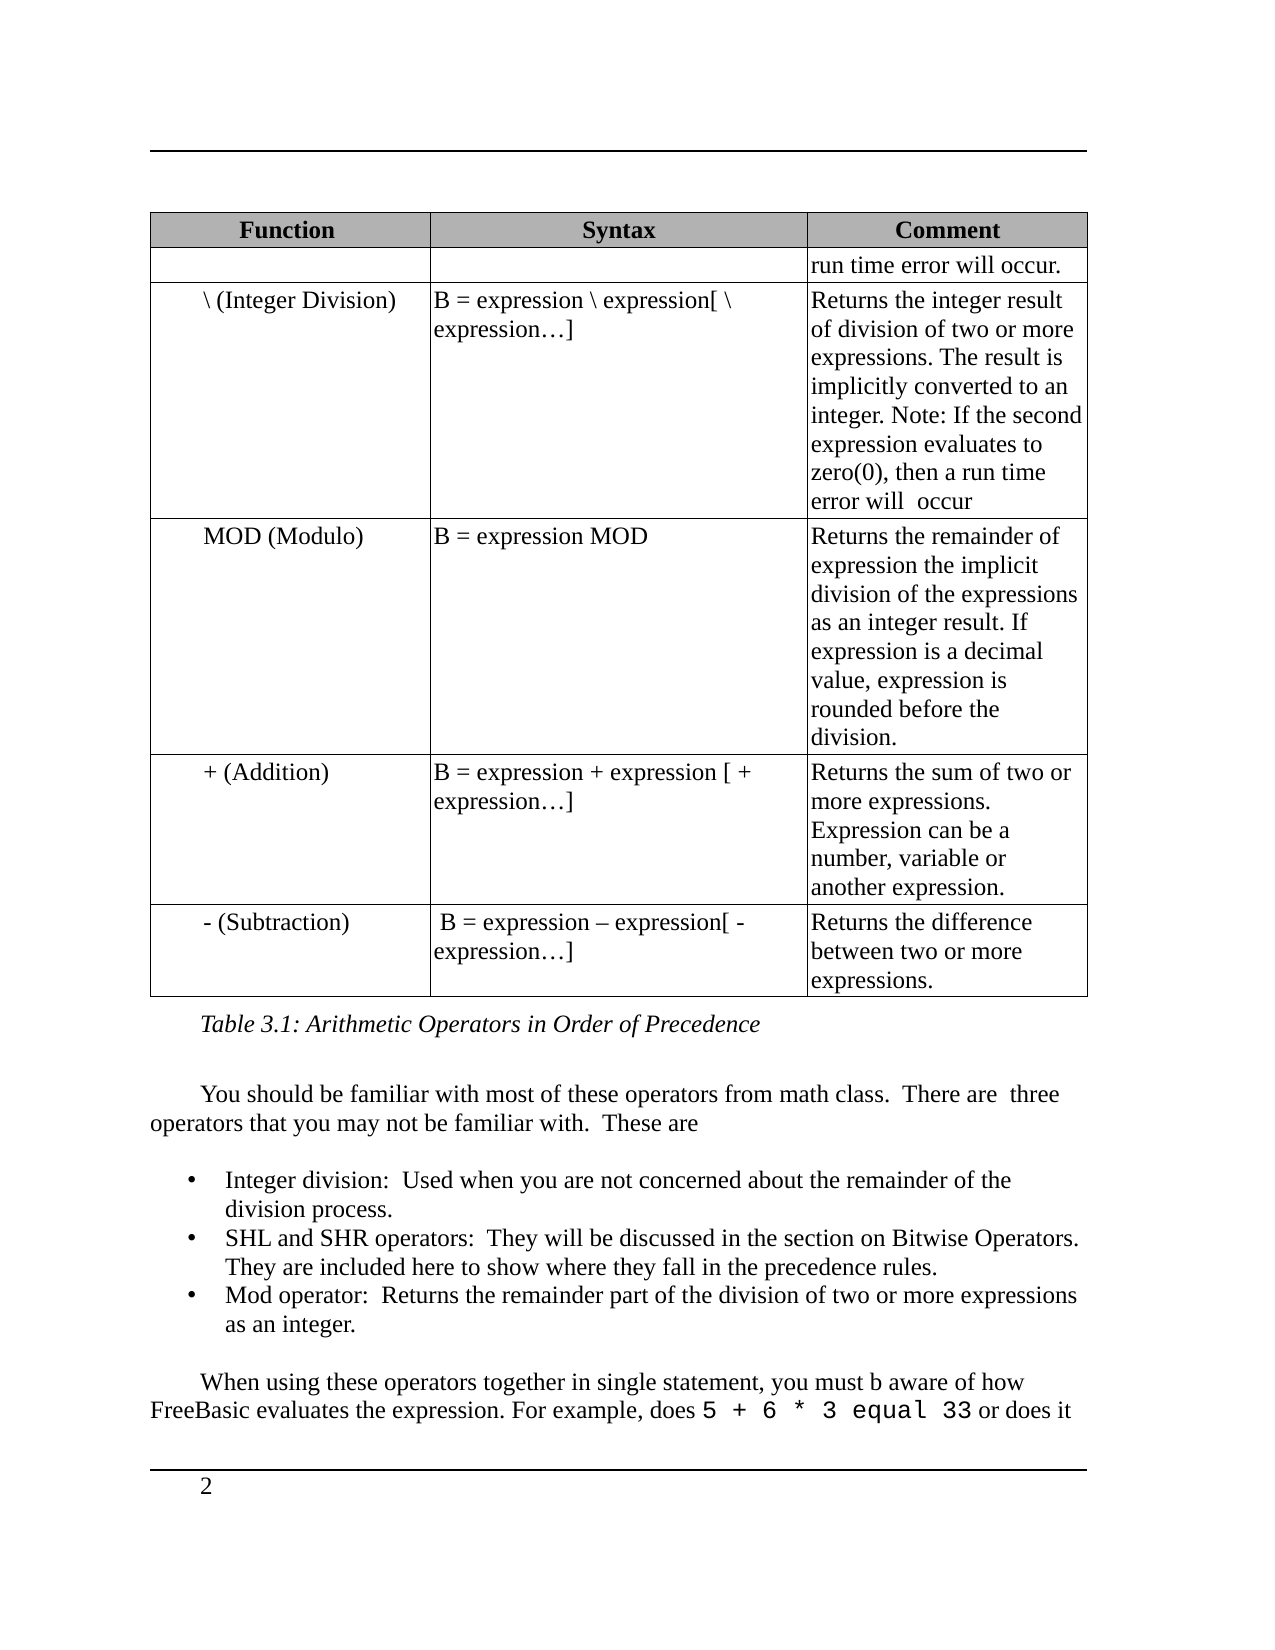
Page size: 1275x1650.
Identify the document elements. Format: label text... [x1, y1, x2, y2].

text When using these operators together in single statement, you must b aware of how FreeBasic evaluates the expression. For example, does 5 + 6 * 3 equal 33 or does it [150, 1367, 1087, 1426]
table_cell B = expression + expression [ + expression…] [431, 755, 807, 904]
table_cell MOD (Modulo) [151, 519, 430, 754]
table_header Function [151, 213, 430, 247]
list Mod operator: Returns the remainder part of the division of two or more expressions as an integer. [187, 1280, 1087, 1338]
table_cell - (Subtraction) [151, 905, 430, 996]
text Table 3.1: Arithmetic Operators in Order of Precedence [150, 1009, 1087, 1038]
table_cell Returns the integer result of division of two or more expressions. The result is implicitly converted to an integer. Note: If the second expression evaluates to zero(0), then a run time error will occur [808, 283, 1087, 518]
table_cell [151, 248, 430, 282]
table_cell + (Addition) [151, 755, 430, 904]
table_cell B = expression \ expression[ \ expression…] [431, 283, 807, 518]
text You should be familiar with most of these operators from math class. There are three operators that you may not be familiar with. These are [150, 1079, 1087, 1137]
table_cell Returns the difference between two or more expressions. [808, 905, 1087, 996]
table_cell B = expression – expression[ - expression…] [431, 905, 807, 996]
table_cell [431, 248, 807, 282]
table_header Syntax [431, 213, 807, 247]
table_cell B = expression MOD [431, 519, 807, 754]
list Integer division: Used when you are not concerned about the remainder of the division process. [187, 1165, 1087, 1223]
list SHL and SHR operators: They will be discussed in the section on Bitwise Operators. They are included here to show where they fall in the precedence rules. [187, 1223, 1087, 1280]
table_header Comment [808, 213, 1087, 247]
table_cell Returns the remainder of expression the implicit division of the expressions as an integer result. If expression is a decimal value, expression is rounded before the division. [808, 519, 1087, 754]
table_cell \ (Integer Division) [151, 283, 430, 518]
table_cell Returns the sum of two or more expressions. Expression can be a number, variable or another expression. [808, 755, 1087, 904]
table_cell run time error will occur. [808, 248, 1087, 282]
